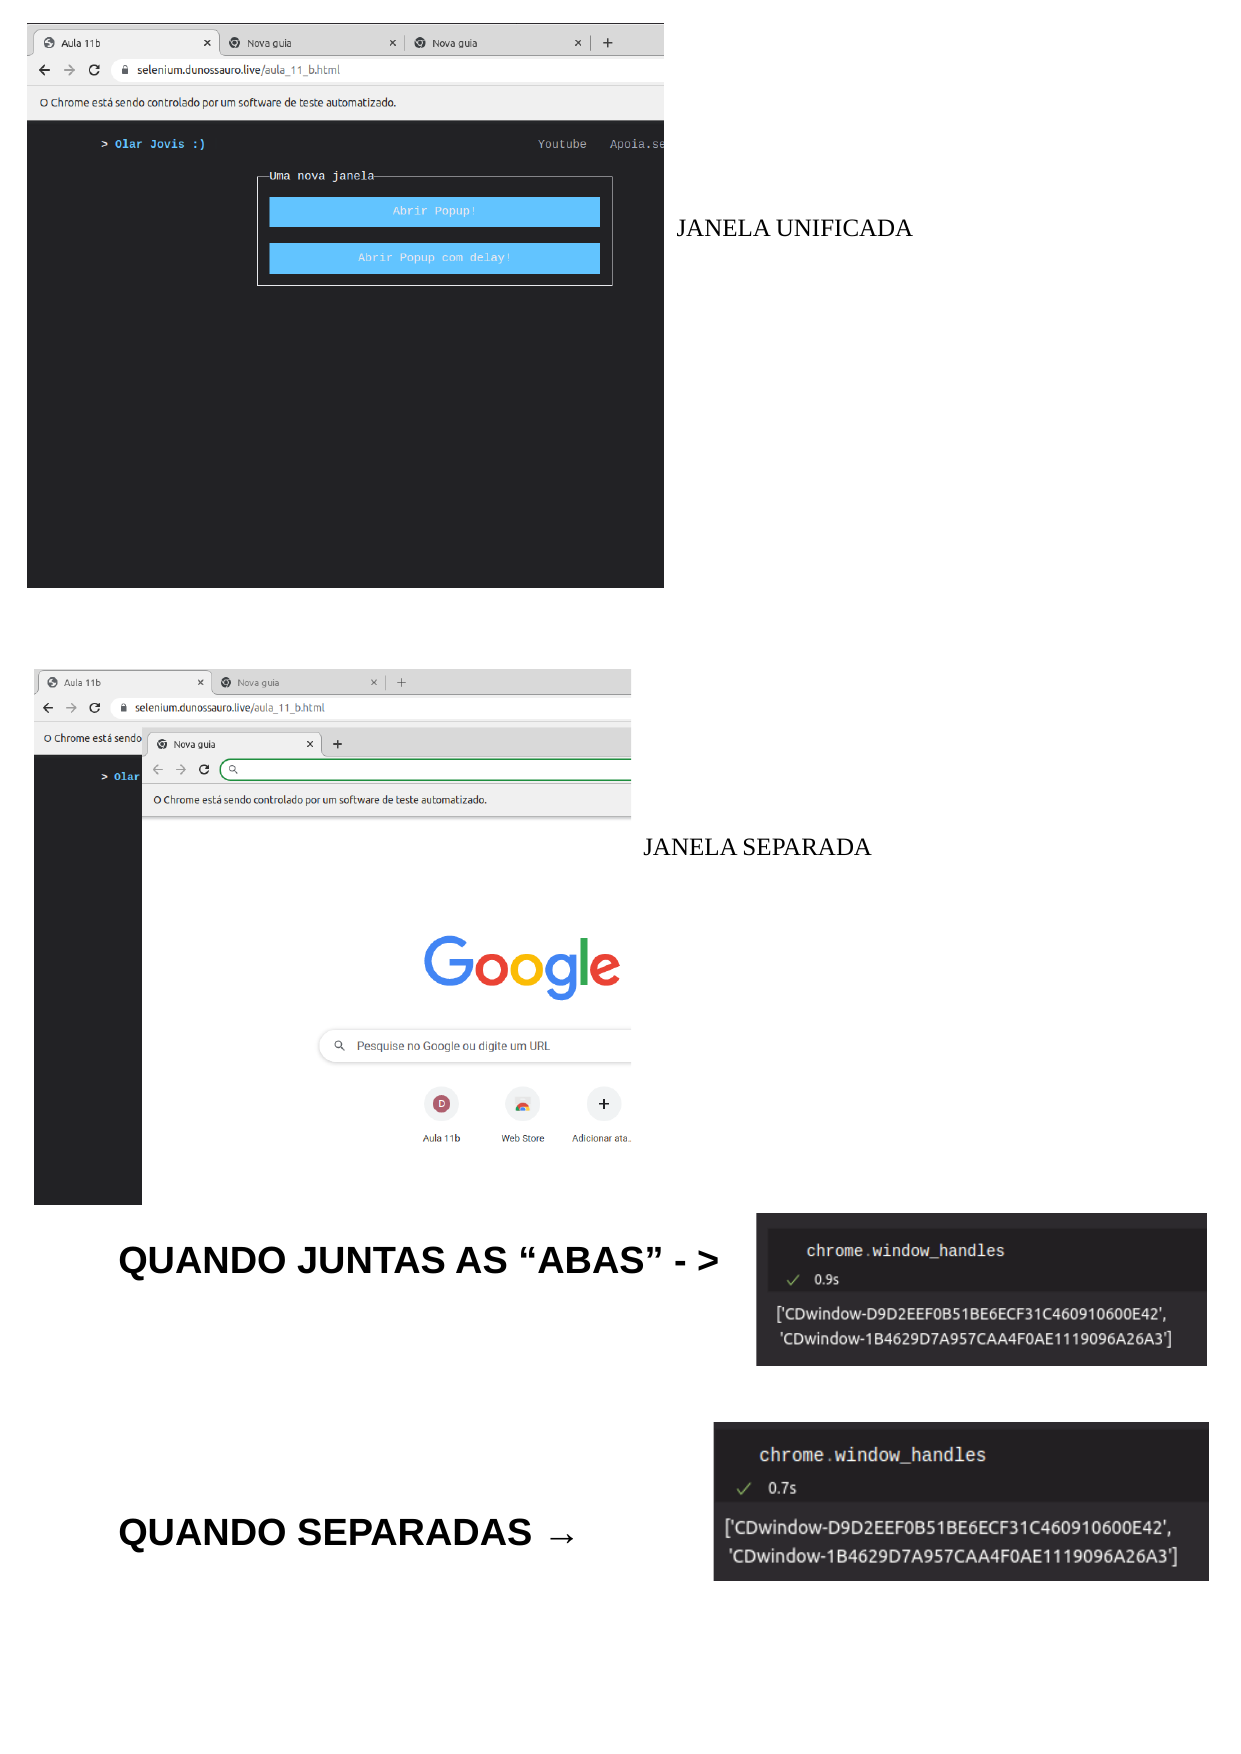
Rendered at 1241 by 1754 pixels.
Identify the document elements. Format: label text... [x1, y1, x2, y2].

picture [34, 669, 632, 1205]
subtitle QUANDO JUNTAS AS “ABAS” - > [118, 1238, 756, 1282]
subtitle QUANDO SEPARADAS → [118, 1509, 713, 1553]
text JANELA UNIFICADA [664, 213, 1122, 242]
picture [27, 23, 664, 588]
text JANELA SEPARADA [632, 832, 1122, 861]
picture [756, 1213, 1207, 1366]
picture [713, 1422, 1209, 1581]
